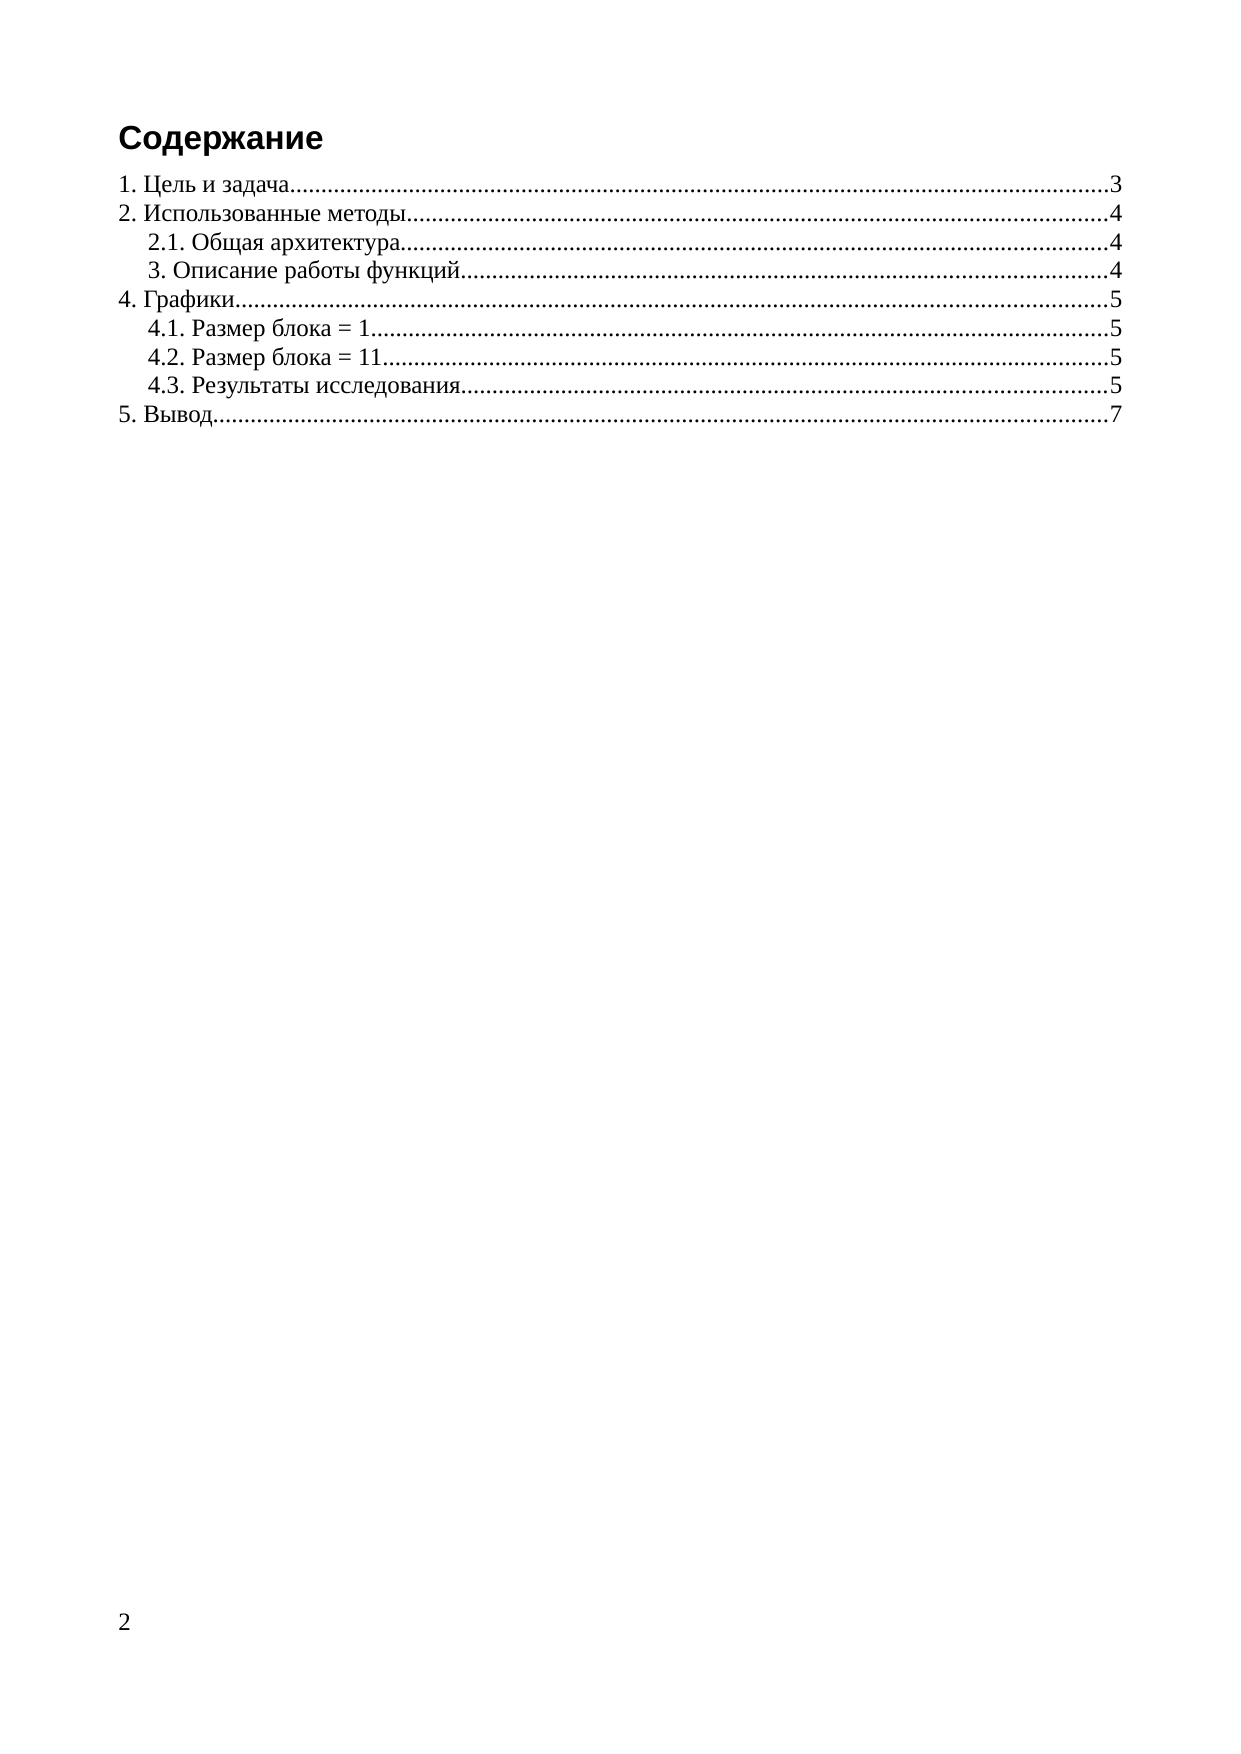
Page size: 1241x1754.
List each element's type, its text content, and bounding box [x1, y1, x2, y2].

text 3. Описание работы функций 4 [148, 255, 1122, 284]
text 5. Вывод 7 [118, 399, 1122, 428]
text 2. Использованные методы 4 [118, 198, 1122, 227]
text 2.1. Общая архитектура 4 [148, 227, 1122, 255]
text 1. Цель и задача 3 [118, 169, 1122, 198]
text 4.3. Результаты исследования 5 [148, 370, 1122, 399]
text 4.2. Размер блока = 11 5 [148, 342, 1122, 370]
text 4. Графики 5 [118, 284, 1122, 313]
subtitle Содержание [118, 118, 1122, 157]
text 4.1. Размер блока = 1 5 [148, 313, 1122, 342]
